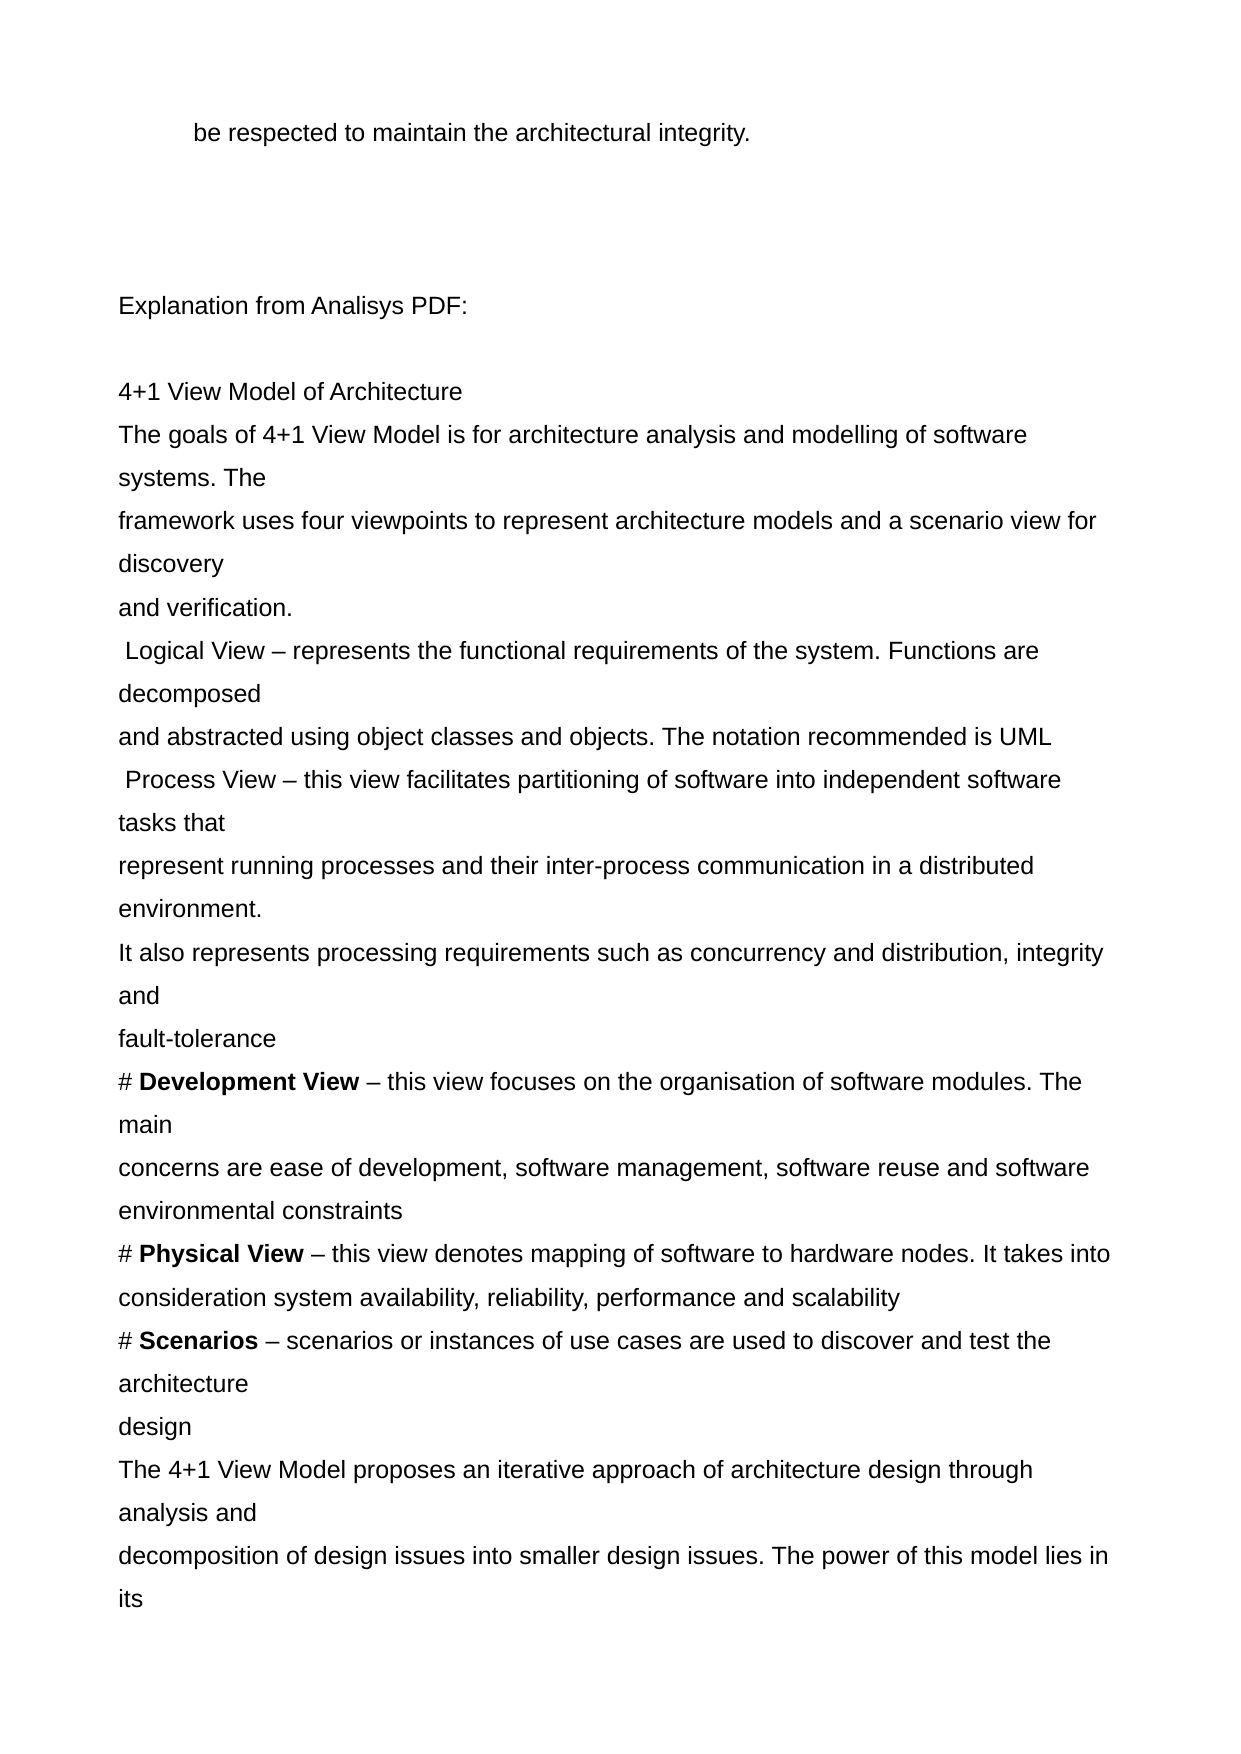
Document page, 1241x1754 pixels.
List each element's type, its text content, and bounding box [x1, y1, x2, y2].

list be respected to maintain the architectural integrity. [156, 118, 1122, 147]
text decomposition of design issues into smaller design issues. The power of this model lies in its [118, 1541, 1122, 1613]
text Explanation from Analisys PDF: [118, 291, 1122, 319]
text The 4+1 View Model proposes an iterative approach of architecture design through analysis and [118, 1455, 1122, 1527]
text design [118, 1412, 1122, 1441]
text fault-tolerance [118, 1024, 1122, 1052]
text consideration system availability, reliability, performance and scalability [118, 1282, 1122, 1311]
text The goals of 4+1 View Model is for architecture analysis and modelling of software systems. The [118, 420, 1122, 492]
text It also represents processing requirements such as concurrency and distribution, integrity and [118, 937, 1122, 1009]
text environmental constraints [118, 1196, 1122, 1225]
text # Physical View – this view denotes mapping of software to hardware nodes. It takes into [118, 1239, 1122, 1268]
text and abstracted using object classes and objects. The notation recommended is UML [118, 722, 1122, 751]
text and verification. [118, 592, 1122, 621]
text concerns are ease of development, software management, software reuse and software [118, 1153, 1122, 1182]
text represent running processes and their inter-process communication in a distributed environment. [118, 851, 1122, 923]
text # Development View – this view focuses on the organisation of software modules. The main [118, 1067, 1122, 1139]
text  Logical View – represents the functional requirements of the system. Functions are decomposed [118, 636, 1122, 707]
text framework uses four viewpoints to represent architecture models and a scenario view for discovery [118, 506, 1122, 578]
text 4+1 View Model of Architecture [118, 377, 1122, 406]
text # Scenarios – scenarios or instances of use cases are used to discover and test the architecture [118, 1326, 1122, 1397]
text  Process View – this view facilitates partitioning of software into independent software tasks that [118, 765, 1122, 837]
